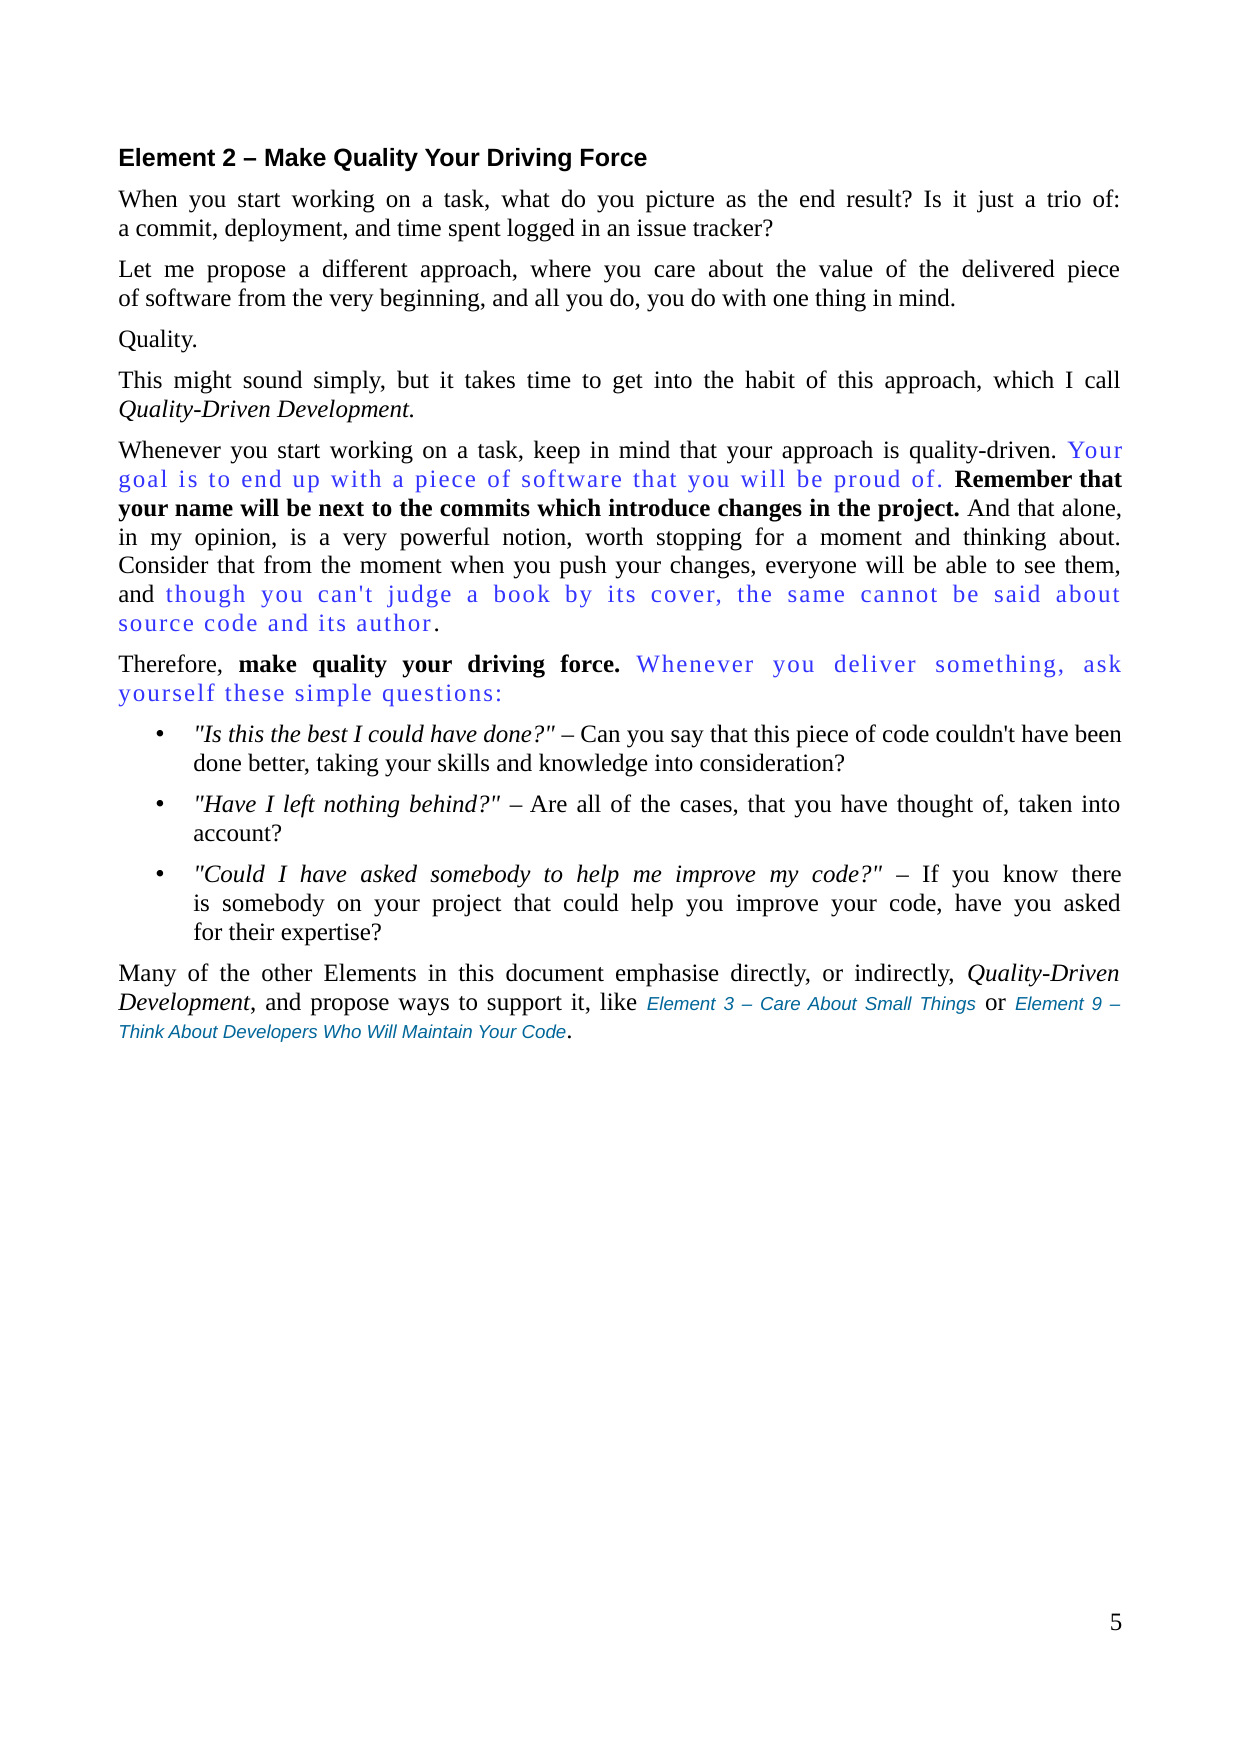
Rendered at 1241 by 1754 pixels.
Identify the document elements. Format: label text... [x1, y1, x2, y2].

text Therefore, make quality your driving force. Whenever you deliver something, ask yourself these simple questions: [118, 649, 1122, 707]
text Let me propose a different approach, where you care about the value of the delivered piece of software from the very beginning, and all you do, you do with one thing in mind. [118, 254, 1122, 312]
list "Is this the best I could have done?" – Can you say that this piece of code couldn't have been done better, taking your skills and knowledge into consideration? [156, 719, 1122, 777]
text Whenever you start working on a task, keep in mind that your approach is quality-driven. Your goal is to end up with a piece of software that you will be proud of. Remember that your name will be next to the commits which introduce changes in the project. And that alone, in my opinion, is a very powerful notion, worth stopping for a moment and thinking about. Consider that from the moment when you push your changes, everyone will be able to see them, and though you can't judge a book by its cover, the same cannot be said about source code and its author. [433, 608, 1122, 637]
text Many of the other Elements in this document emphasise directly, or indirectly, Quality-Driven Development, and propose ways to support it, like Element 3 – Care About Small Things or Element 9 – Think About Developers Who Will Maintain Your Code. [118, 958, 1122, 1044]
text This might sound simply, but it takes time to get into the habit of this approach, which I call Quality-Driven Development. [118, 366, 1122, 423]
text When you start working on a task, what do you picture as the end result? Is it just a trio of: a commit, deployment, and time spent logged in an issue tracker? [118, 184, 1122, 242]
text Whenever you start working on a task, keep in mind that your approach is quality-driven. Your goal is to end up with a piece of software that you will be proud of. Remember that your name will be next to the commits which introduce changes in the project. And that alone, in my opinion, is a very powerful notion, worth stopping for a moment and thinking about. Consider that from the moment when you push your changes, everyone will be able to see them, and though you can't judge a book by its cover, the same cannot be said about source code and its author. [118, 436, 1122, 608]
text Quality. [118, 324, 1122, 353]
list "Have I left nothing behind?" – Are all of the cases, that you have thought of, taken into account? [156, 789, 1122, 847]
subtitle Element 2 – Make Quality Your Driving Force [118, 143, 1122, 172]
list "Could I have asked somebody to help me improve my code?" – If you know there is somebody on your project that could help you improve your code, have you asked for their expertise? [156, 859, 1122, 946]
